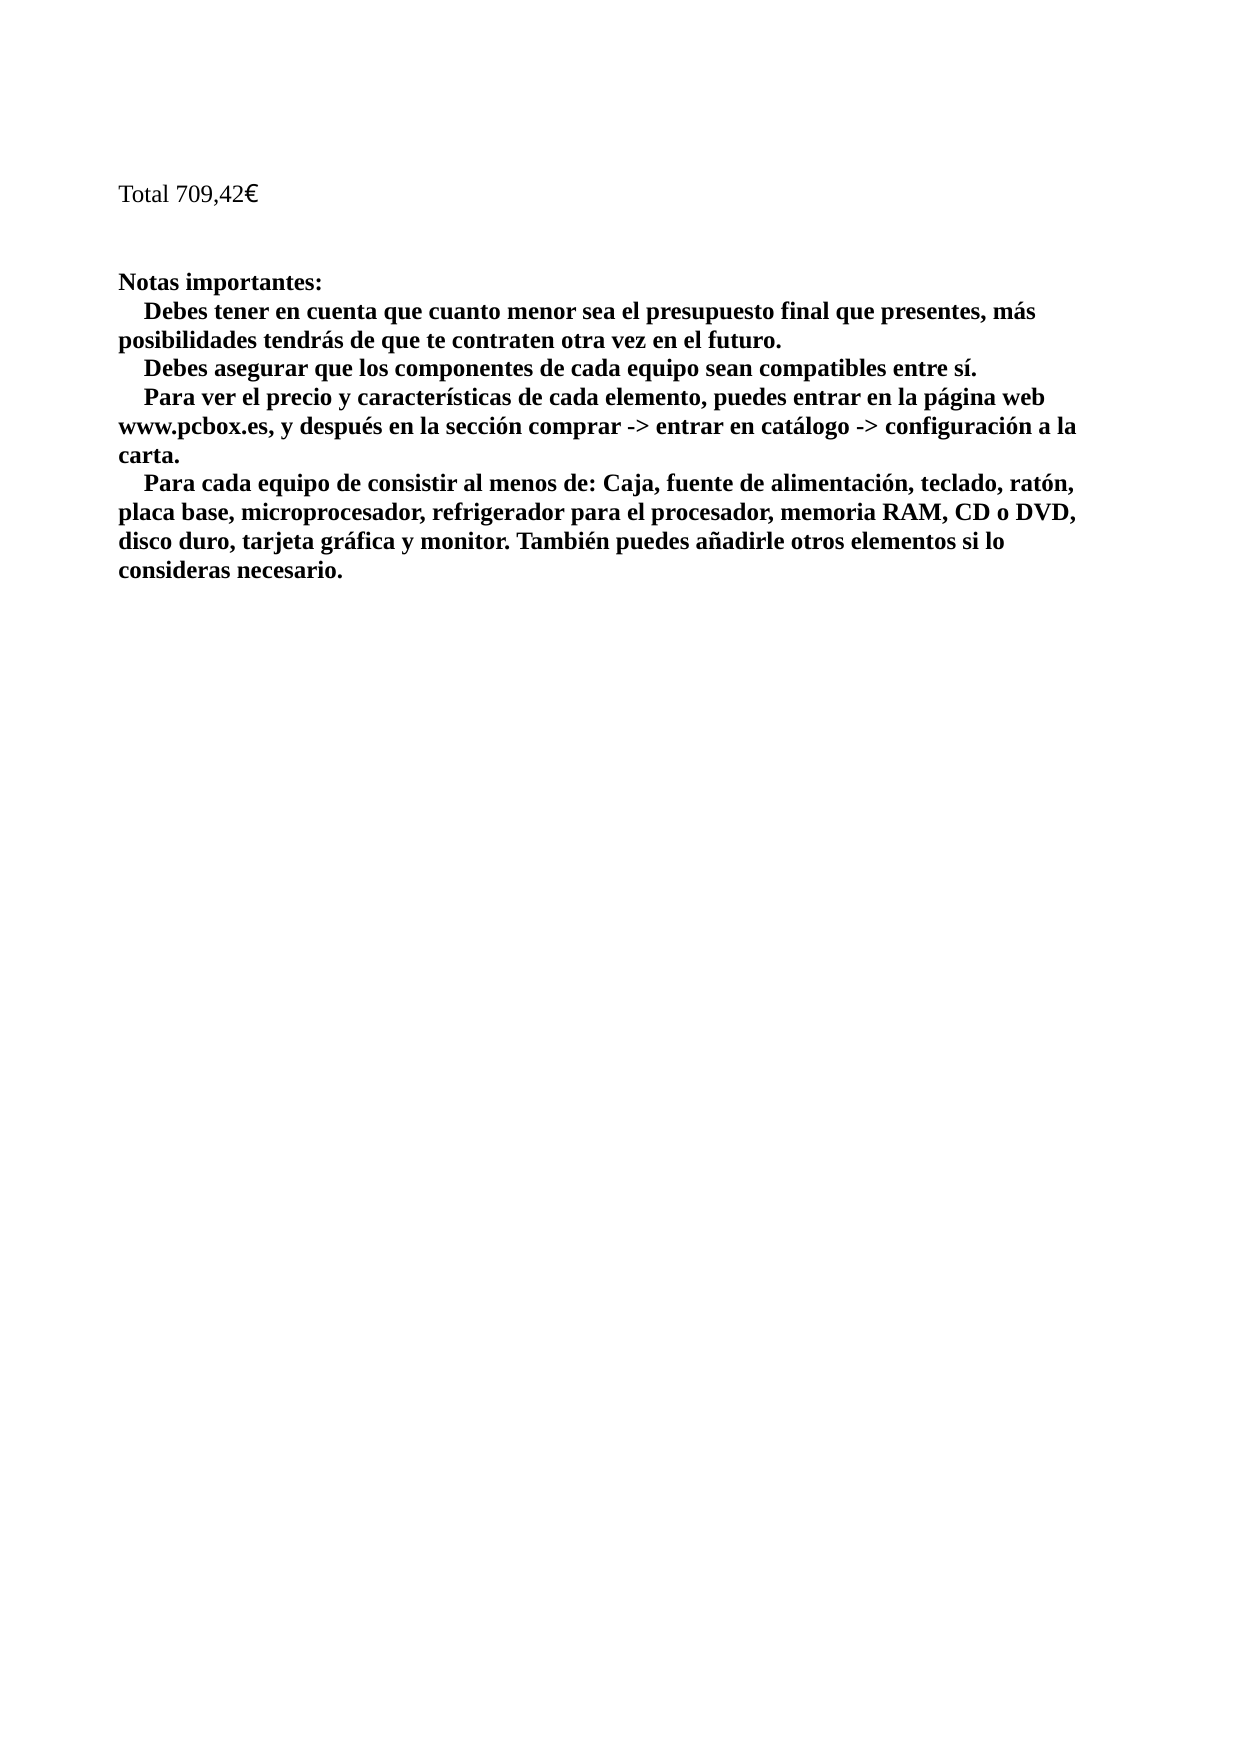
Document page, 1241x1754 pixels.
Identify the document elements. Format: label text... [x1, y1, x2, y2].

text  Para cada equipo de consistir al menos de: Caja, fuente de alimentación, teclado, ratón, placa base, microprocesador, refrigerador para el procesador, memoria RAM, CD o DVD, disco duro, tarjeta gráfica y monitor. También puedes añadirle otros elementos si lo consideras necesario. [118, 468, 1122, 583]
text  Para ver el precio y características de cada elemento, puedes entrar en la página web www.pcbox.es, y después en la sección comprar -> entrar en catálogo -> configuración a la carta. [118, 382, 1122, 468]
text  Debes asegurar que los componentes de cada equipo sean compatibles entre sí. [118, 353, 1122, 382]
text Total 709,42€ [118, 176, 1122, 210]
text  Debes tener en cuenta que cuanto menor sea el presupuesto final que presentes, más posibilidades tendrás de que te contraten otra vez en el futuro. [118, 296, 1122, 353]
text Notas importantes: [118, 267, 1122, 296]
